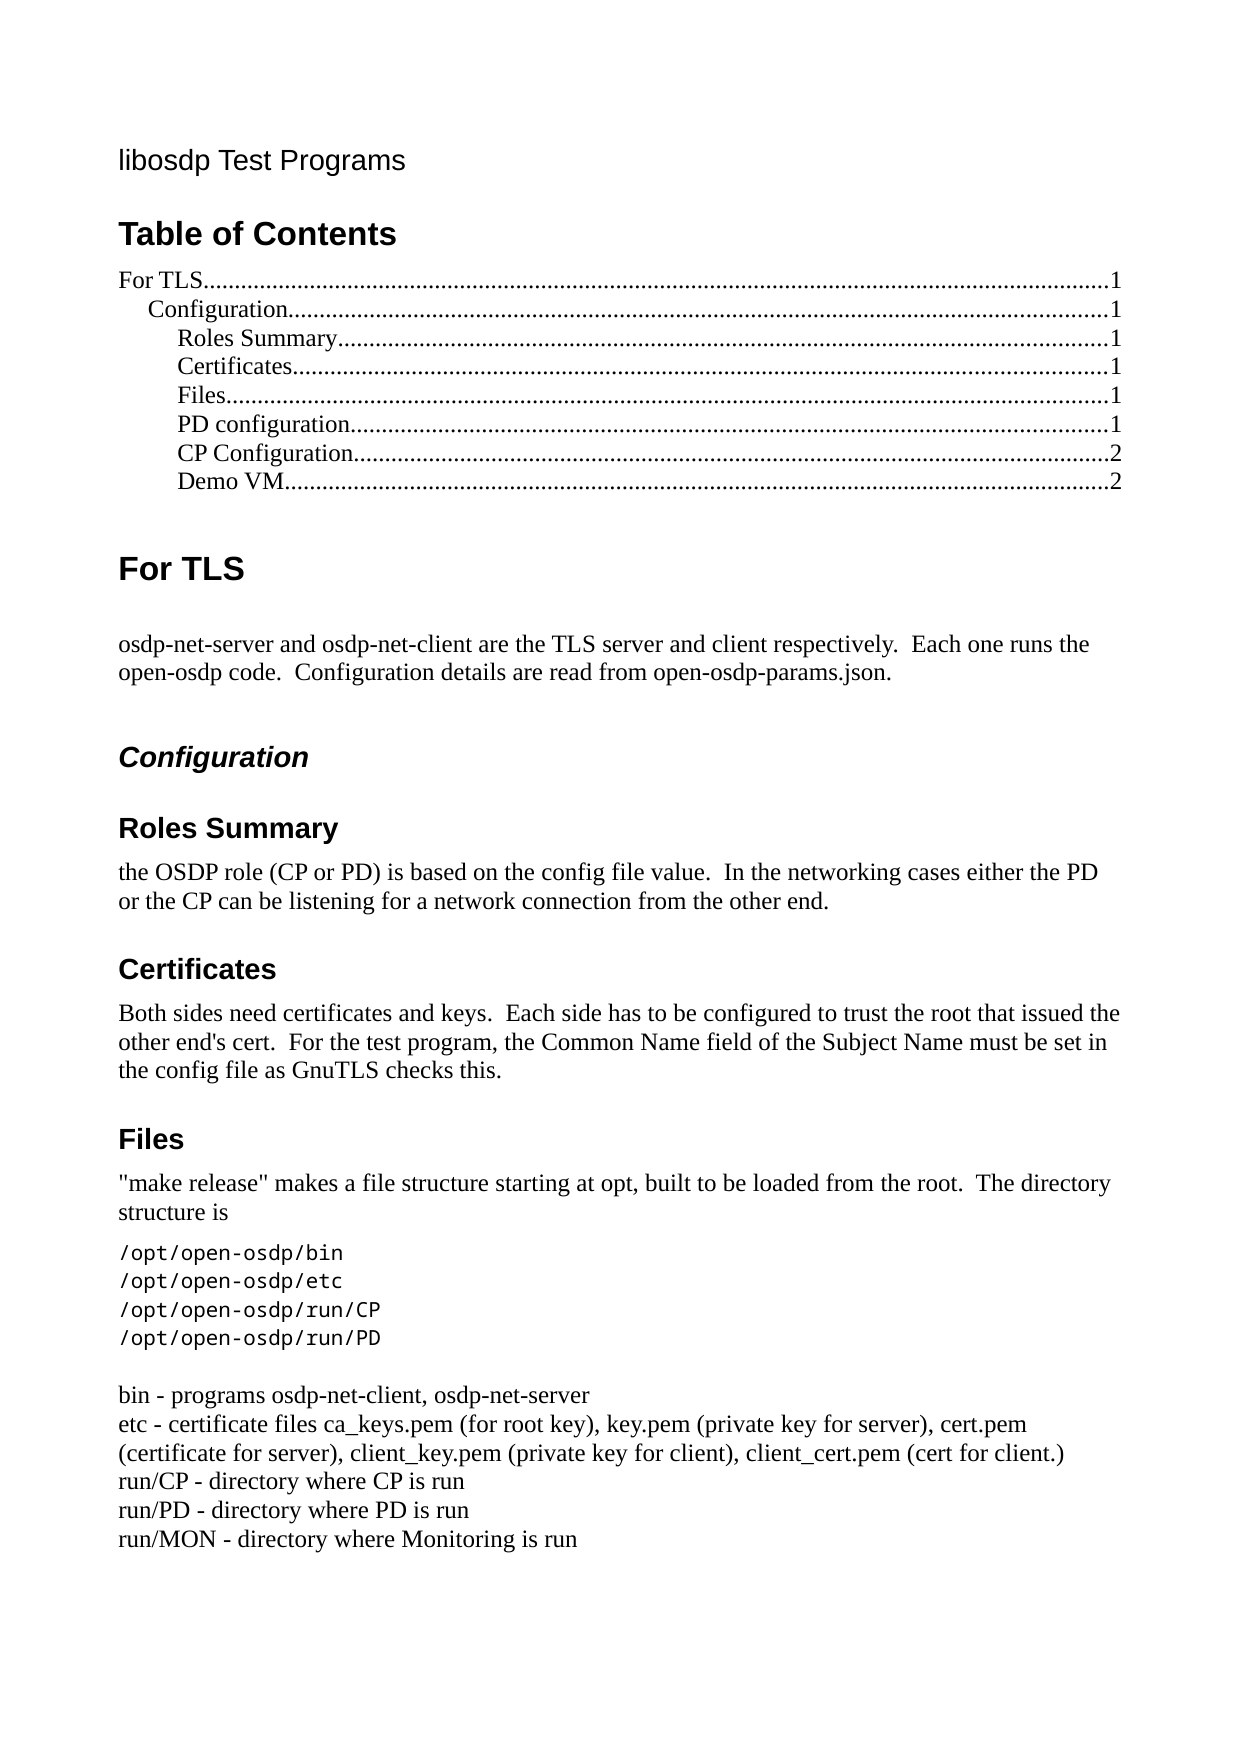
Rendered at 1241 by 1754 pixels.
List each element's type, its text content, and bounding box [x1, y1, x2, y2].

text Configuration 1 [148, 294, 1122, 323]
subtitle Configuration [118, 740, 1122, 773]
text For TLS 1 [118, 265, 1122, 294]
text /opt/open-osdp/etc [118, 1266, 1122, 1295]
subtitle Roles Summary [118, 811, 1122, 844]
text Both sides need certificates and keys. Each side has to be configured to trust the root that issued the other end's cert. For the test program, the Common Name field of the Subject Name must be set in the config file as GnuTLS checks this. [118, 998, 1122, 1084]
text Files 1 [177, 380, 1122, 409]
text run/MON - directory where Monitoring is run [118, 1524, 1122, 1553]
subtitle Table of Contents [118, 214, 1122, 253]
text Roles Summary 1 [177, 323, 1122, 351]
text PD configuration 1 [177, 409, 1122, 438]
text run/PD - directory where PD is run [118, 1495, 1122, 1524]
text bin - programs osdp-net-client, osdp-net-server [118, 1380, 1122, 1409]
text etc - certificate files ca_keys.pem (for root key), key.pem (private key for server), cert.pem (certificate for server), client_key.pem (private key for client), client_cert.pem (cert for client.) [118, 1409, 1122, 1466]
text Demo VM 2 [177, 466, 1122, 495]
text "make release" makes a file structure starting at opt, built to be loaded from the root. The directory structure is [118, 1168, 1122, 1225]
text CP Configuration 2 [177, 438, 1122, 466]
text /opt/open-osdp/bin [118, 1238, 1122, 1266]
subtitle Files [118, 1122, 1122, 1155]
text /opt/open-osdp/run/CP [118, 1295, 1122, 1323]
text /opt/open-osdp/run/PD [118, 1323, 1122, 1352]
text run/CP - directory where CP is run [118, 1466, 1122, 1495]
text Certificates 1 [177, 351, 1122, 380]
subtitle libosdp Test Programs [118, 143, 1122, 177]
subtitle For TLS [118, 549, 1122, 587]
subtitle Certificates [118, 952, 1122, 986]
text the OSDP role (CP or PD) is based on the config file value. In the networking cases either the PD or the CP can be listening for a network connection from the other end. [118, 857, 1122, 914]
text osdp-net-server and osdp-net-client are the TLS server and client respectively. Each one runs the open-osdp code. Configuration details are read from open-osdp-params.json. [118, 629, 1122, 686]
